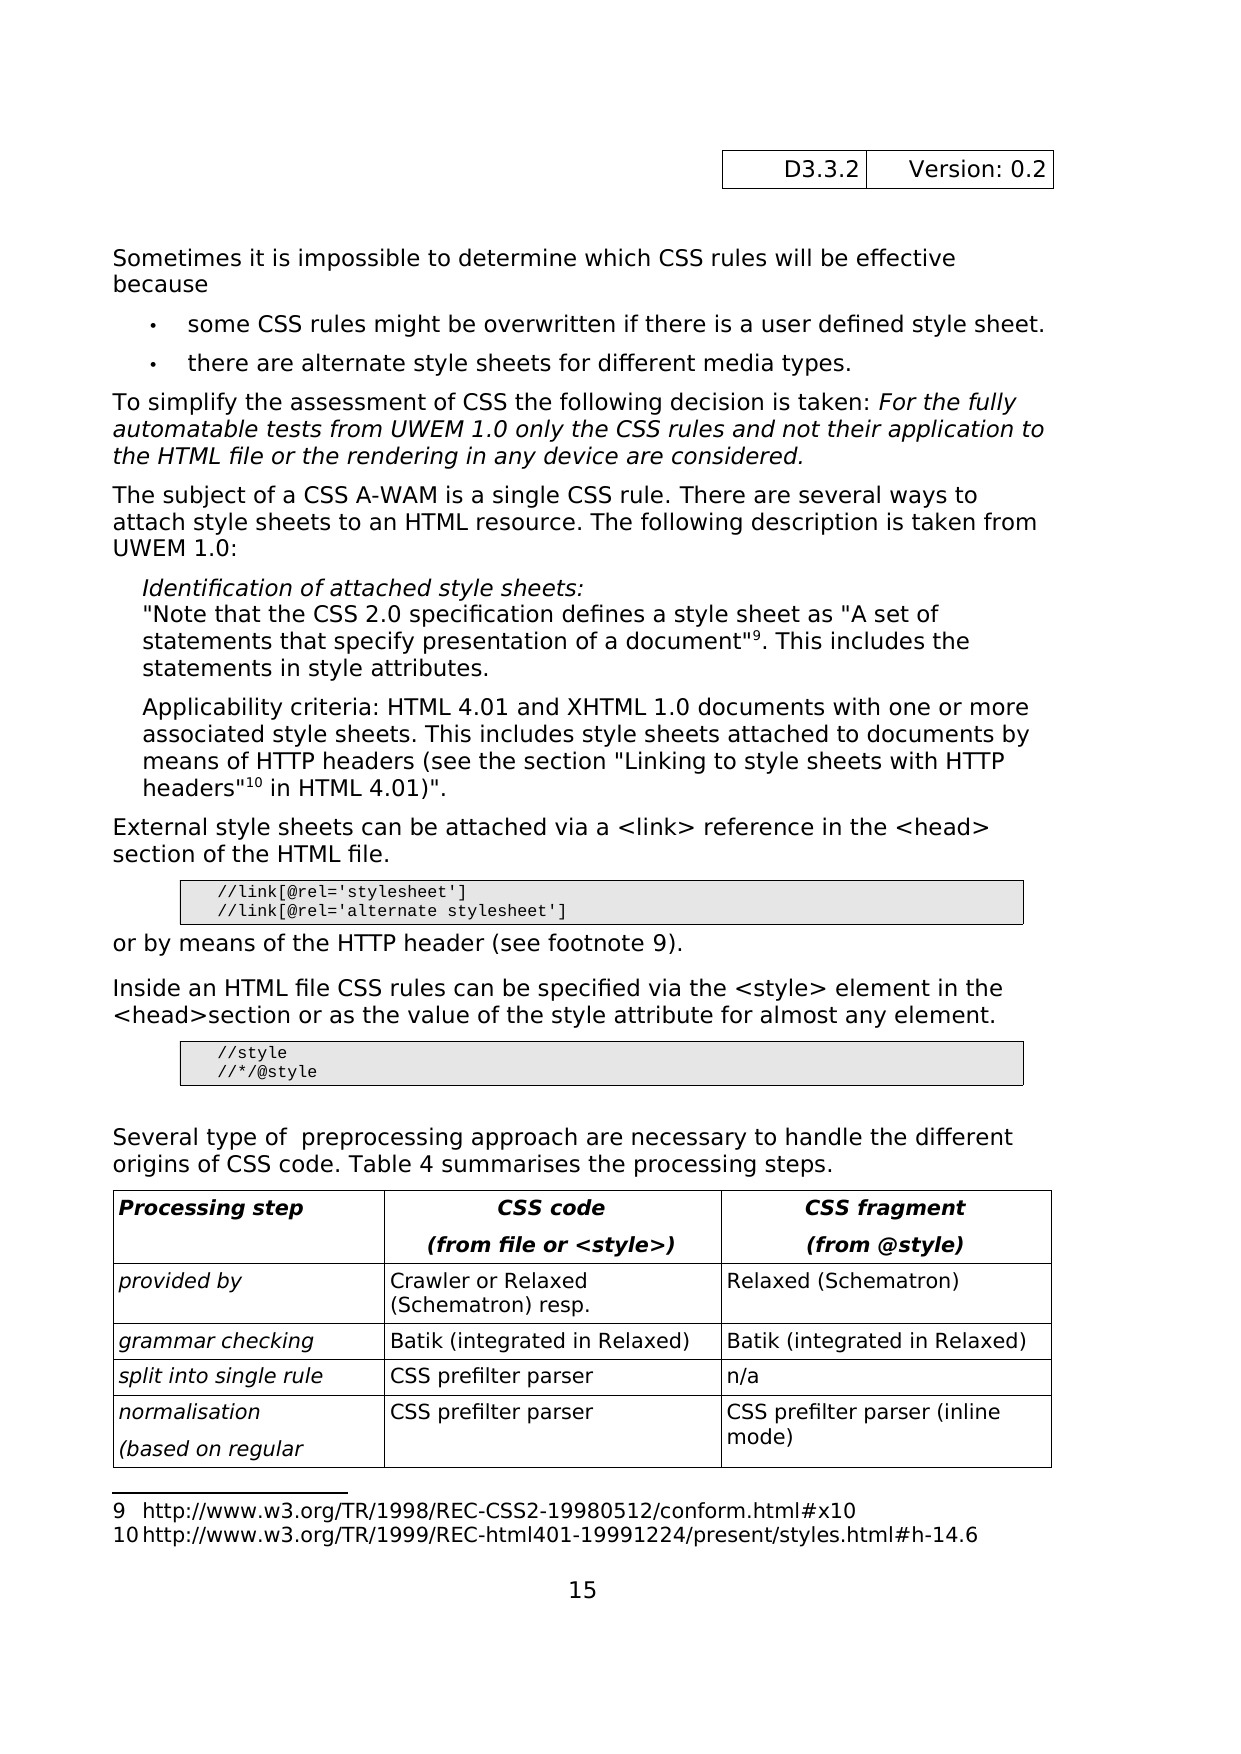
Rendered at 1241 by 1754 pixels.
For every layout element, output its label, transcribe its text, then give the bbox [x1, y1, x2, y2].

list //style //*/@style [181, 1042, 1023, 1085]
table_cell CSS prefilter parser [385, 1360, 721, 1395]
table_header CSS fragment (from @style) [722, 1191, 1051, 1263]
text External style sheets can be attached via a <link> reference in the <head> section of the HTML file. [112, 814, 1053, 868]
text Sometimes it is impossible to determine which CSS rules will be effective because [112, 245, 1053, 298]
text Inside an HTML file CSS rules can be specified via the <style> element in the <head>section or as the value of the style attribute for almost any element. [112, 975, 1053, 1029]
table_cell CSS prefilter parser (inline mode) [722, 1396, 1051, 1467]
table_cell Relaxed (Schematron) [722, 1264, 1051, 1323]
text The subject of a CSS A-WAM is a single CSS rule. There are several ways to attach style sheets to an HTML resource. The following description is taken from UWEM 1.0: [112, 482, 1053, 562]
list there are alternate style sheets for different media types. [150, 350, 1053, 377]
text Applicability criteria: HTML 4.01 and XHTML 1.0 documents with one or more associated style sheets. This includes style sheets attached to documents by means of HTTP headers (see the section "Linking to style sheets with HTTP headers" in HTML 4.01)". [142, 694, 1053, 802]
list some CSS rules might be overwritten if there is a user defined style sheet. [150, 311, 1053, 337]
text or by means of the HTTP header (see footnote 9). [112, 930, 1053, 957]
table_cell Batik (integrated in Relaxed) [722, 1324, 1051, 1359]
table_header Processing step [114, 1191, 384, 1263]
list //link[@rel='stylesheet'] //link[@rel='alternate stylesheet'] [181, 881, 1023, 924]
text Several type of preprocessing approach are necessary to handle the different origins of CSS code. Table 4 summarises the processing steps. [112, 1124, 1053, 1178]
table_cell split into single rule [114, 1360, 384, 1395]
table_cell Crawler or Relaxed (Schematron) resp. [385, 1264, 721, 1323]
table_cell n/a [722, 1360, 1051, 1395]
table_cell grammar checking [114, 1324, 384, 1359]
text http://www.w3.org/TR/1998/REC-CSS2-19980512/conform.html#x10 [112, 1499, 1053, 1523]
text Identification of attached style sheets: "Note that the CSS 2.0 specification defines a style sheet as "A set of statements that specify presentation of a document". This includes the statements in style attributes. [142, 575, 1053, 682]
table_cell Batik (integrated in Relaxed) [385, 1324, 721, 1359]
table_cell provided by [114, 1264, 384, 1323]
table_cell normalisation (based on regular [114, 1396, 384, 1467]
text http://www.w3.org/TR/1999/REC-html401-19991224/present/styles.html#h-14.6 [112, 1523, 1053, 1548]
text To simplify the assessment of CSS the following decision is taken: For the fully automatable tests from UWEM 1.0 only the CSS rules and not their application to the HTML file or the rendering in any device are considered. [112, 389, 1053, 469]
table_cell CSS prefilter parser [385, 1396, 721, 1467]
table_header CSS code (from file or <style>) [385, 1191, 721, 1263]
